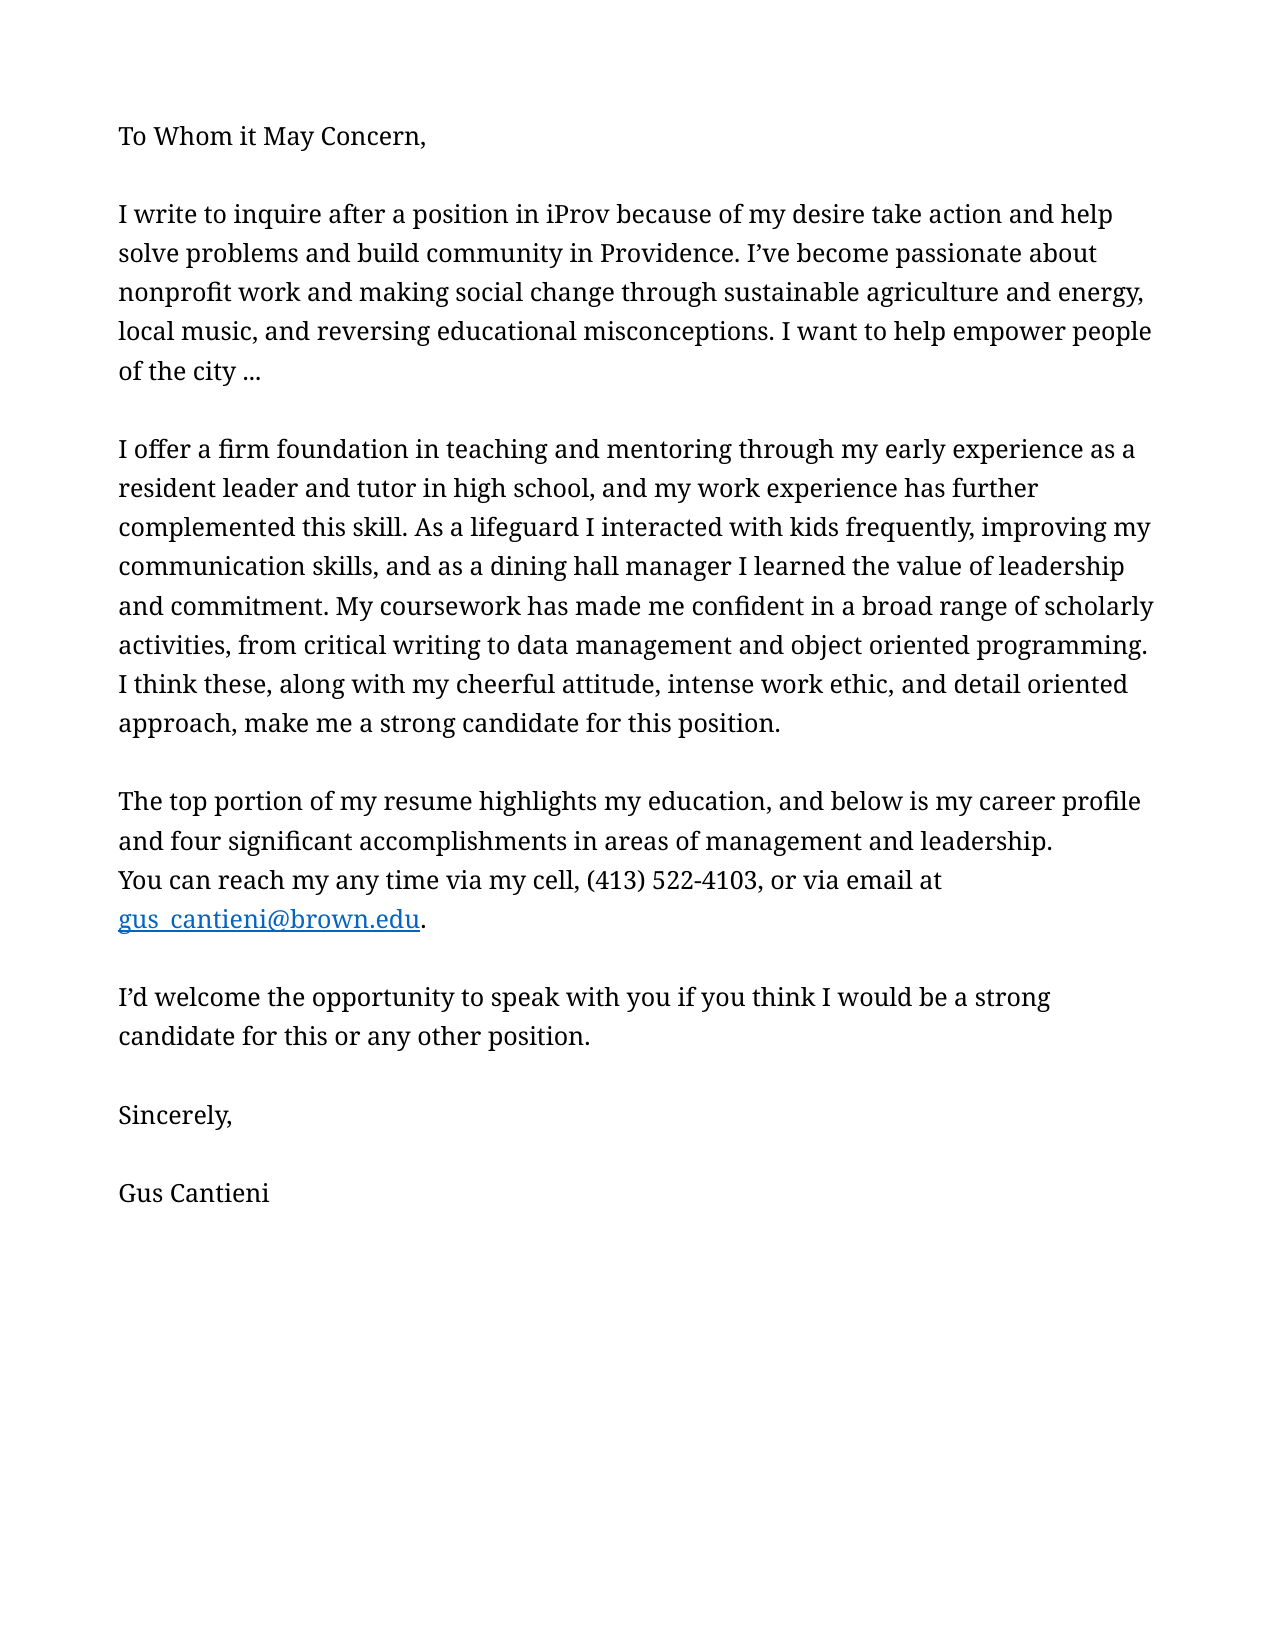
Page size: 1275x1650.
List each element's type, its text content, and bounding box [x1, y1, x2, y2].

text I write to inquire after a position in iProv because of my desire take action and help solve problems and build community in Providence. I’ve become passionate about nonprofit work and making social change through sustainable agriculture and energy, local music, and reversing educational misconceptions. I want to help empower people of the city ... [118, 196, 1157, 387]
text To Whom it May Concern, [118, 118, 1157, 152]
text Gus Cantieni [118, 1176, 1157, 1210]
text I offer a firm foundation in teaching and mentoring through my early experience as a resident leader and tutor in high school, and my work experience has further complemented this skill. As a lifeguard I interacted with kids frequently, improving my communication skills, and as a dining hall manager I learned the value of leadership and commitment. My coursework has made me confident in a broad range of scholarly activities, from critical writing to data management and object oriented programming. I think these, along with my cheerful attitude, intense work ethic, and detail oriented approach, make me a strong candidate for this position. [118, 431, 1157, 740]
text I’d welcome the opportunity to speak with you if you think I would be a strong candidate for this or any other position. [118, 980, 1157, 1053]
text Sincerely, [118, 1097, 1157, 1131]
text The top portion of my resume highlights my education, and below is my career profile and four significant accomplishments in areas of management and leadership. [118, 784, 1157, 857]
text You can reach my any time via my cell, (413) 522-4103, or via email at gus_cantieni@brown.edu. [118, 862, 1157, 936]
